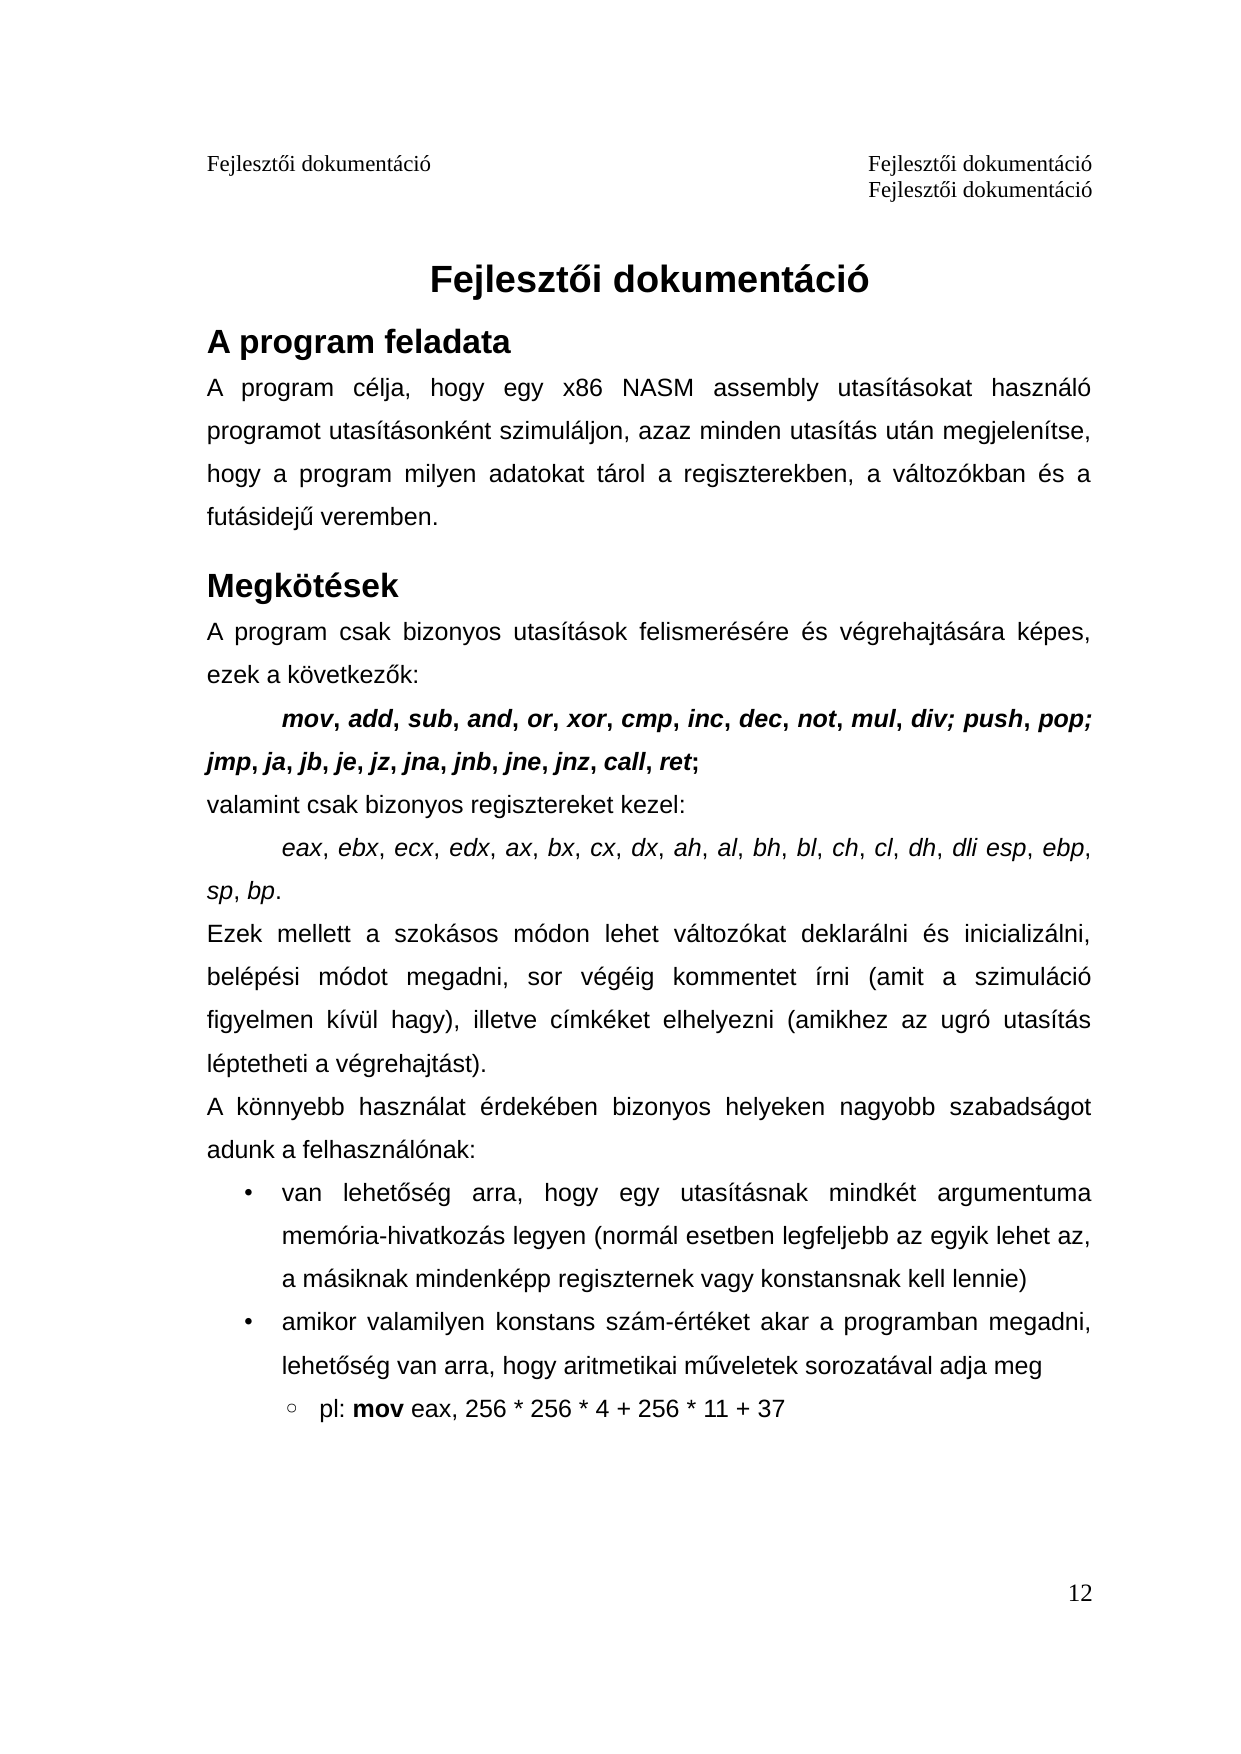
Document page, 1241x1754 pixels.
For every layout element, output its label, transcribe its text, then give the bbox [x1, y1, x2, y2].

text A program csak bizonyos utasítások felismerésére és végrehajtására képes, ezek a következők: [207, 617, 1093, 689]
text valamint csak bizonyos regisztereket kezel: [207, 790, 1093, 818]
text Ezek mellett a szokásos módon lehet változókat deklarálni és inicializálni, belépési módot megadni, sor végéig kommentet írni (amit a szimuláció figyelmen kívül hagy), illetve címkéket elhelyezni (amikhez az ugró utasítás léptetheti a végrehajtást). [207, 919, 1093, 1077]
text mov, add, sub, and, or, xor, cmp, inc, dec, not, mul, div; push, pop; jmp, ja, jb, je, jz, jna, jnb, jne, jnz, call, ret; [207, 703, 1093, 775]
list amikor valamilyen konstans szám-értéket akar a programban megadni, lehetőség van arra, hogy aritmetikai műveletek sorozatával adja meg [244, 1307, 1093, 1379]
list pl: mov eax, 256 * 256 * 4 + 256 * 11 + 37 [282, 1394, 1093, 1423]
text A program célja, hogy egy x86 NASM assembly utasításokat használó programot utasításonként szimuláljon, azaz minden utasítás után megjelenítse, hogy a program milyen adatokat tárol a regiszterekben, a változókban és a futásidejű veremben. [207, 373, 1093, 531]
text eax, ebx, ecx, edx, ax, bx, cx, dx, ah, al, bh, bl, ch, cl, dh, dli esp, ebp, sp, bp. [207, 833, 1093, 905]
text A könnyebb használat érdekében bizonyos helyeken nagyobb szabadságot adunk a felhasználónak: [207, 1092, 1093, 1163]
subtitle A program feladata [207, 322, 1093, 360]
list van lehetőség arra, hogy egy utasításnak mindkét argumentuma memória-hivatkozás legyen (normál esetben legfeljebb az egyik lehet az, a másiknak mindenképp regiszternek vagy konstansnak kell lennie) [244, 1178, 1093, 1293]
subtitle Megkötések [207, 566, 1093, 605]
subtitle Fejlesztői dokumentáció [207, 257, 1093, 301]
